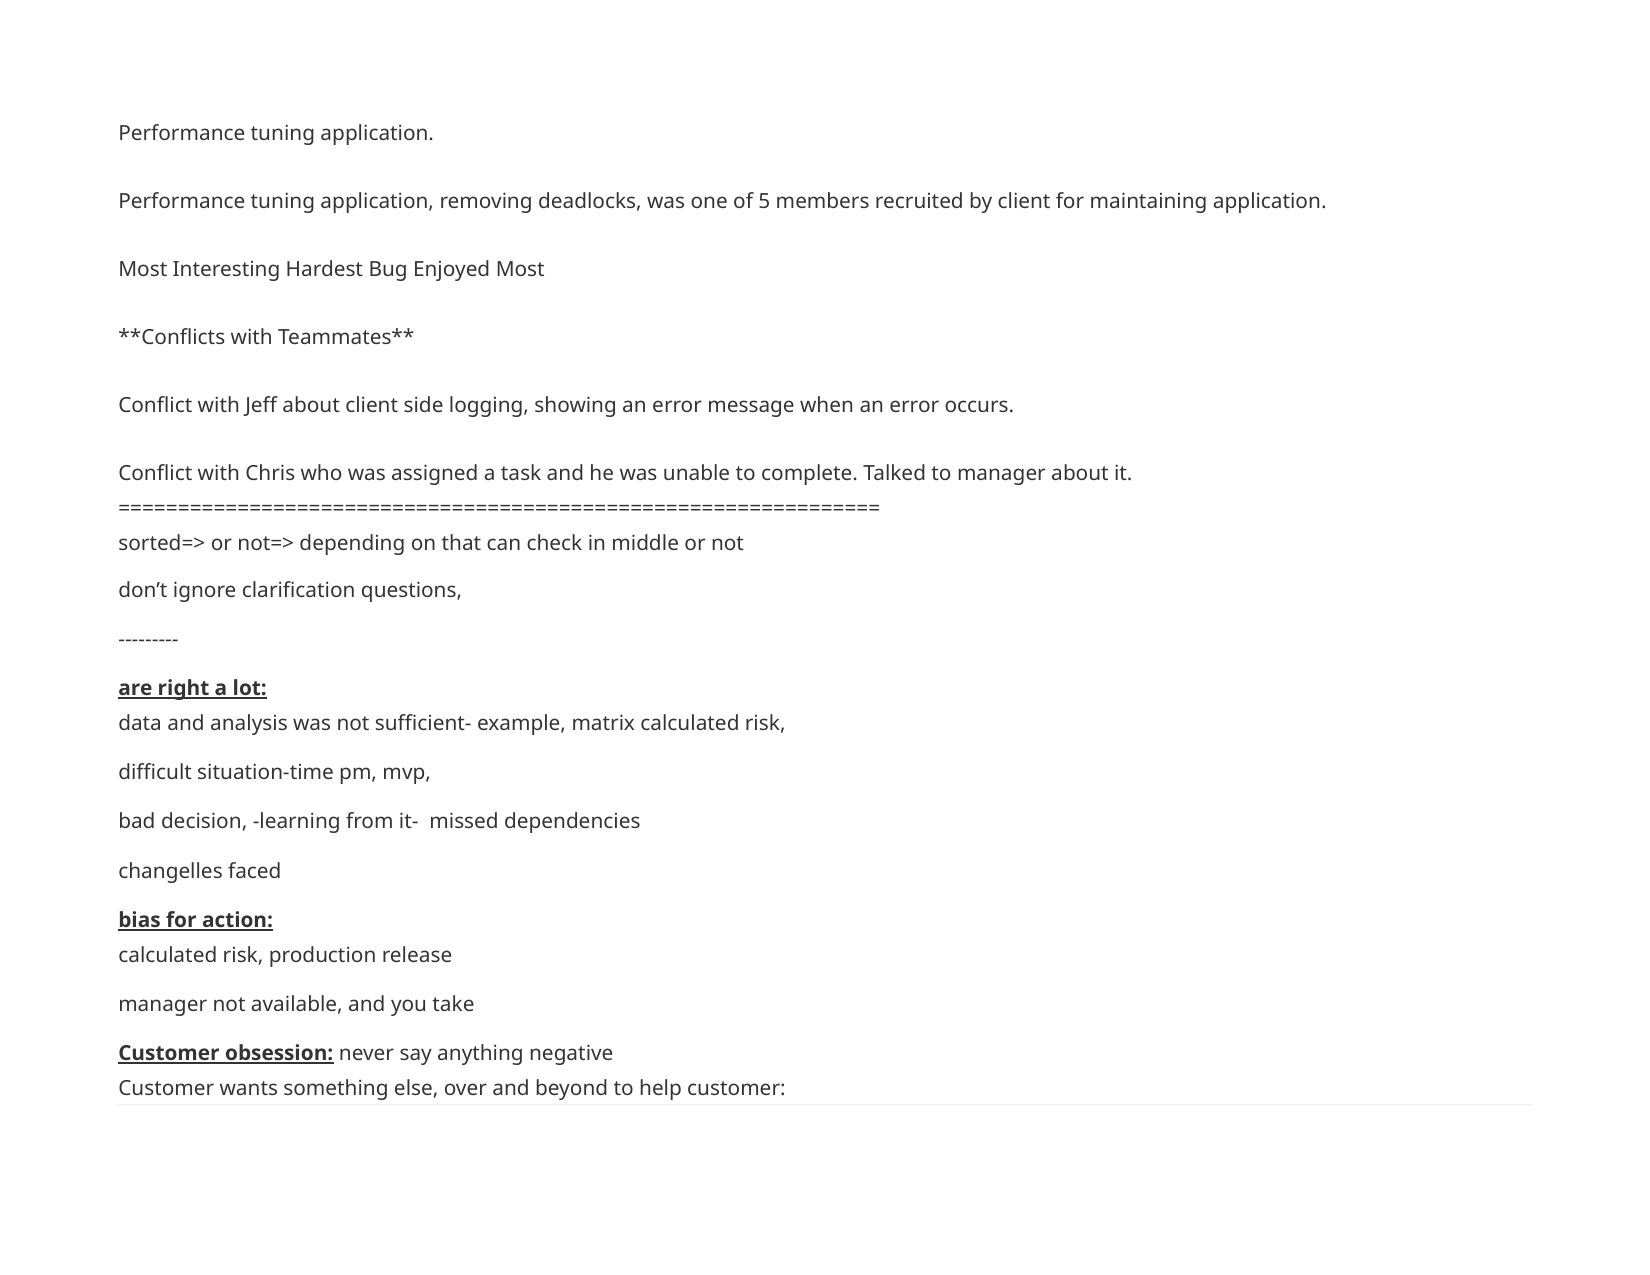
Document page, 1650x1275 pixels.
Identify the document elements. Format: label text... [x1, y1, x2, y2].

text are right a lot: data and analysis was not sufficient- example, matrix calculated risk, [118, 673, 1532, 736]
subtitle Most Interesting Hardest Bug Enjoyed Most [118, 254, 1532, 283]
text --------- [118, 624, 1532, 652]
text Customer obsession: never say anything negative Customer wants something else, over and beyond to help customer: [118, 1038, 1532, 1104]
subtitle Conflict with Chris who was assigned a task and he was unable to complete. Talked to manager about it. ================================================================ sorted=> or not=> depending on that can check in middle or not [118, 458, 1532, 556]
text difficult situation-time pm, mvp, [118, 757, 1532, 786]
text don’t ignore clarification questions, [118, 575, 1532, 603]
subtitle Conflict with Jeff about client side logging, showing an error message when an error occurs. [118, 390, 1532, 419]
subtitle **Conflicts with Teammates** [118, 322, 1532, 351]
text bias for action: calculated risk, production release [118, 905, 1532, 968]
subtitle Performance tuning application. [118, 118, 1532, 147]
subtitle Performance tuning application, removing deadlocks, was one of 5 members recruited by client for maintaining application. [118, 186, 1532, 214]
text changelles faced [118, 856, 1532, 884]
text manager not available, and you take [118, 989, 1532, 1017]
text bad decision, -learning from it- missed dependencies [118, 807, 1532, 835]
